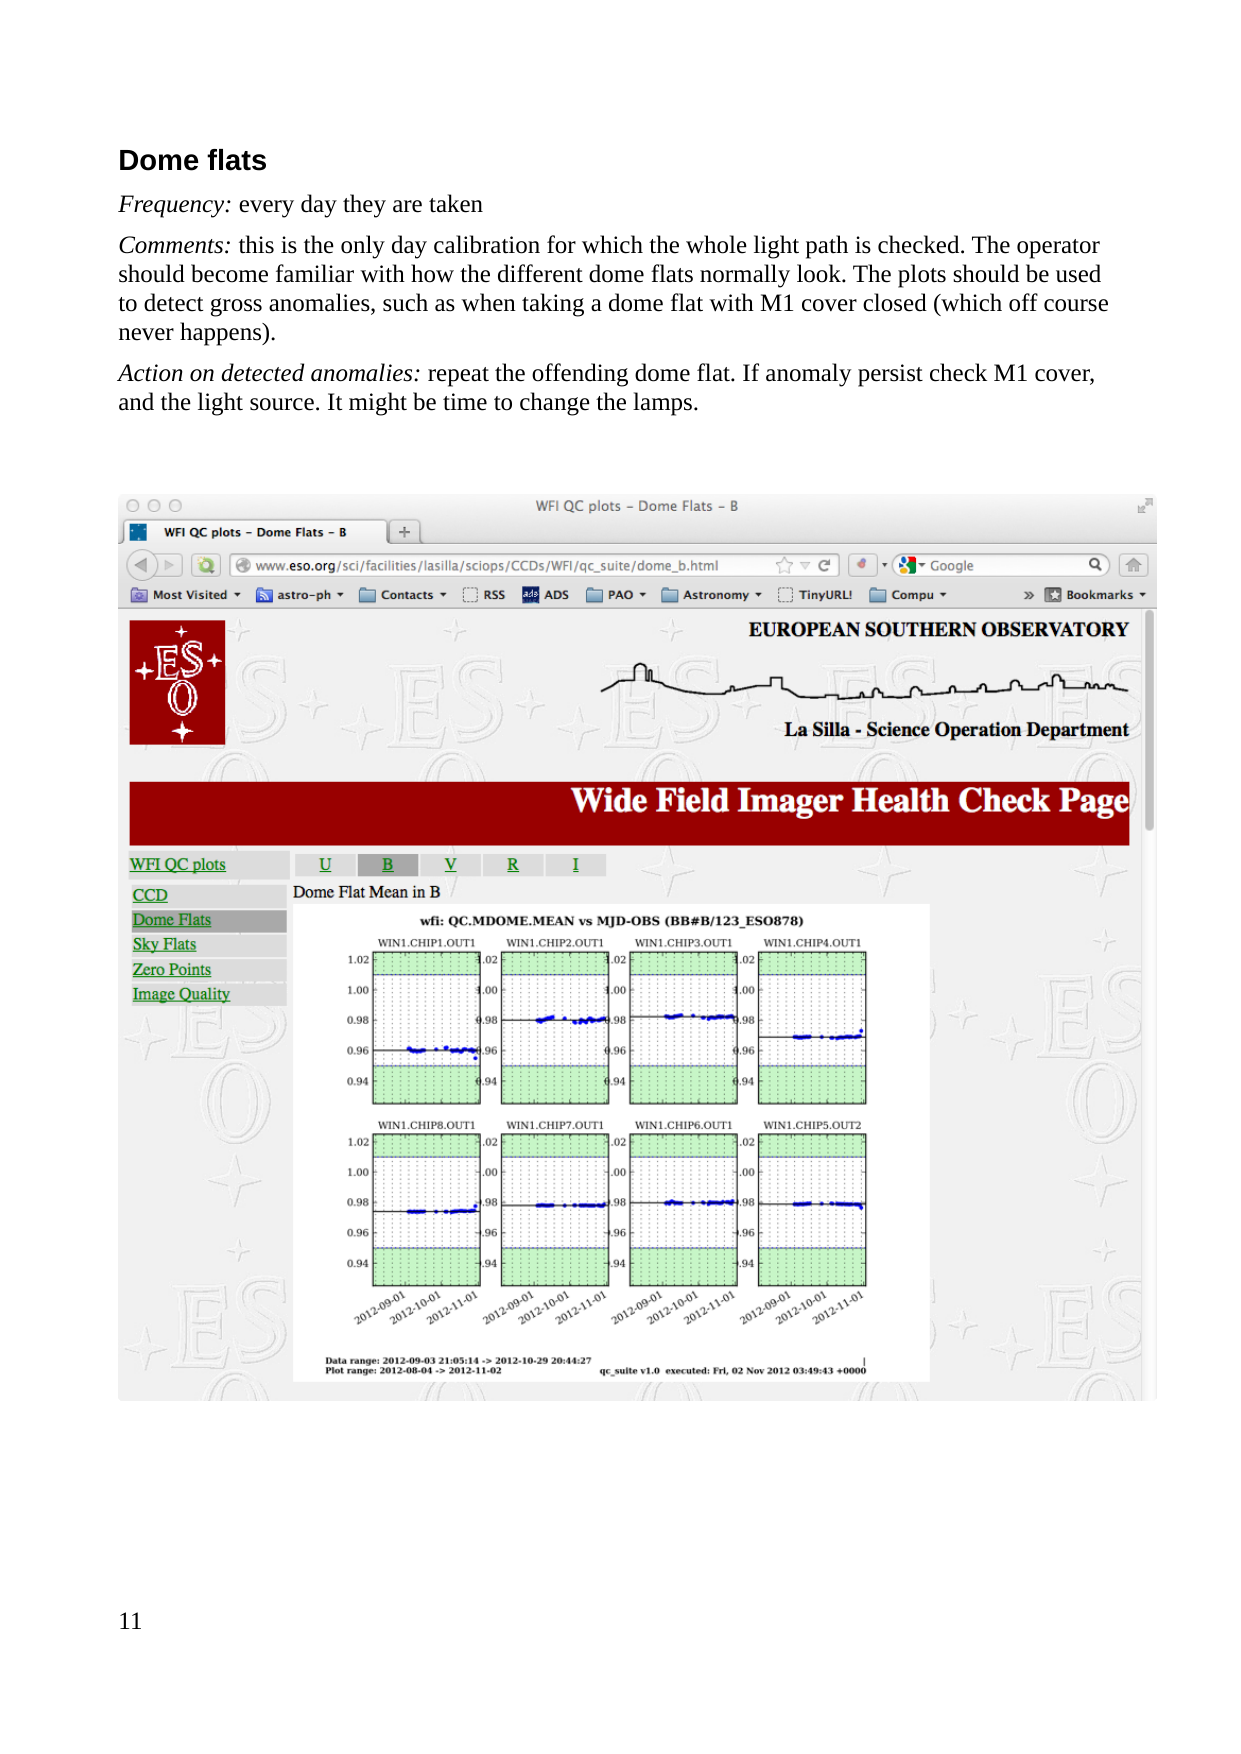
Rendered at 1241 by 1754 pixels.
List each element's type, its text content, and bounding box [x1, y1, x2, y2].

text Comments: this is the only day calibration for which the whole light path is checked. The operator should become familiar with how the different dome flats normally look. The plots should be used to detect gross anomalies, such as when taking a dome flat with M1 cover closed (which off course never happens). [118, 230, 1122, 345]
subtitle Dome flats [118, 143, 1122, 177]
picture [118, 494, 1157, 1401]
text Frequency: every day they are taken [118, 189, 1122, 218]
text Action on detected anomalies: repeat the offending dome flat. If anomaly persist check M1 cover, and the light source. It might be time to change the lamps. [118, 358, 1122, 415]
